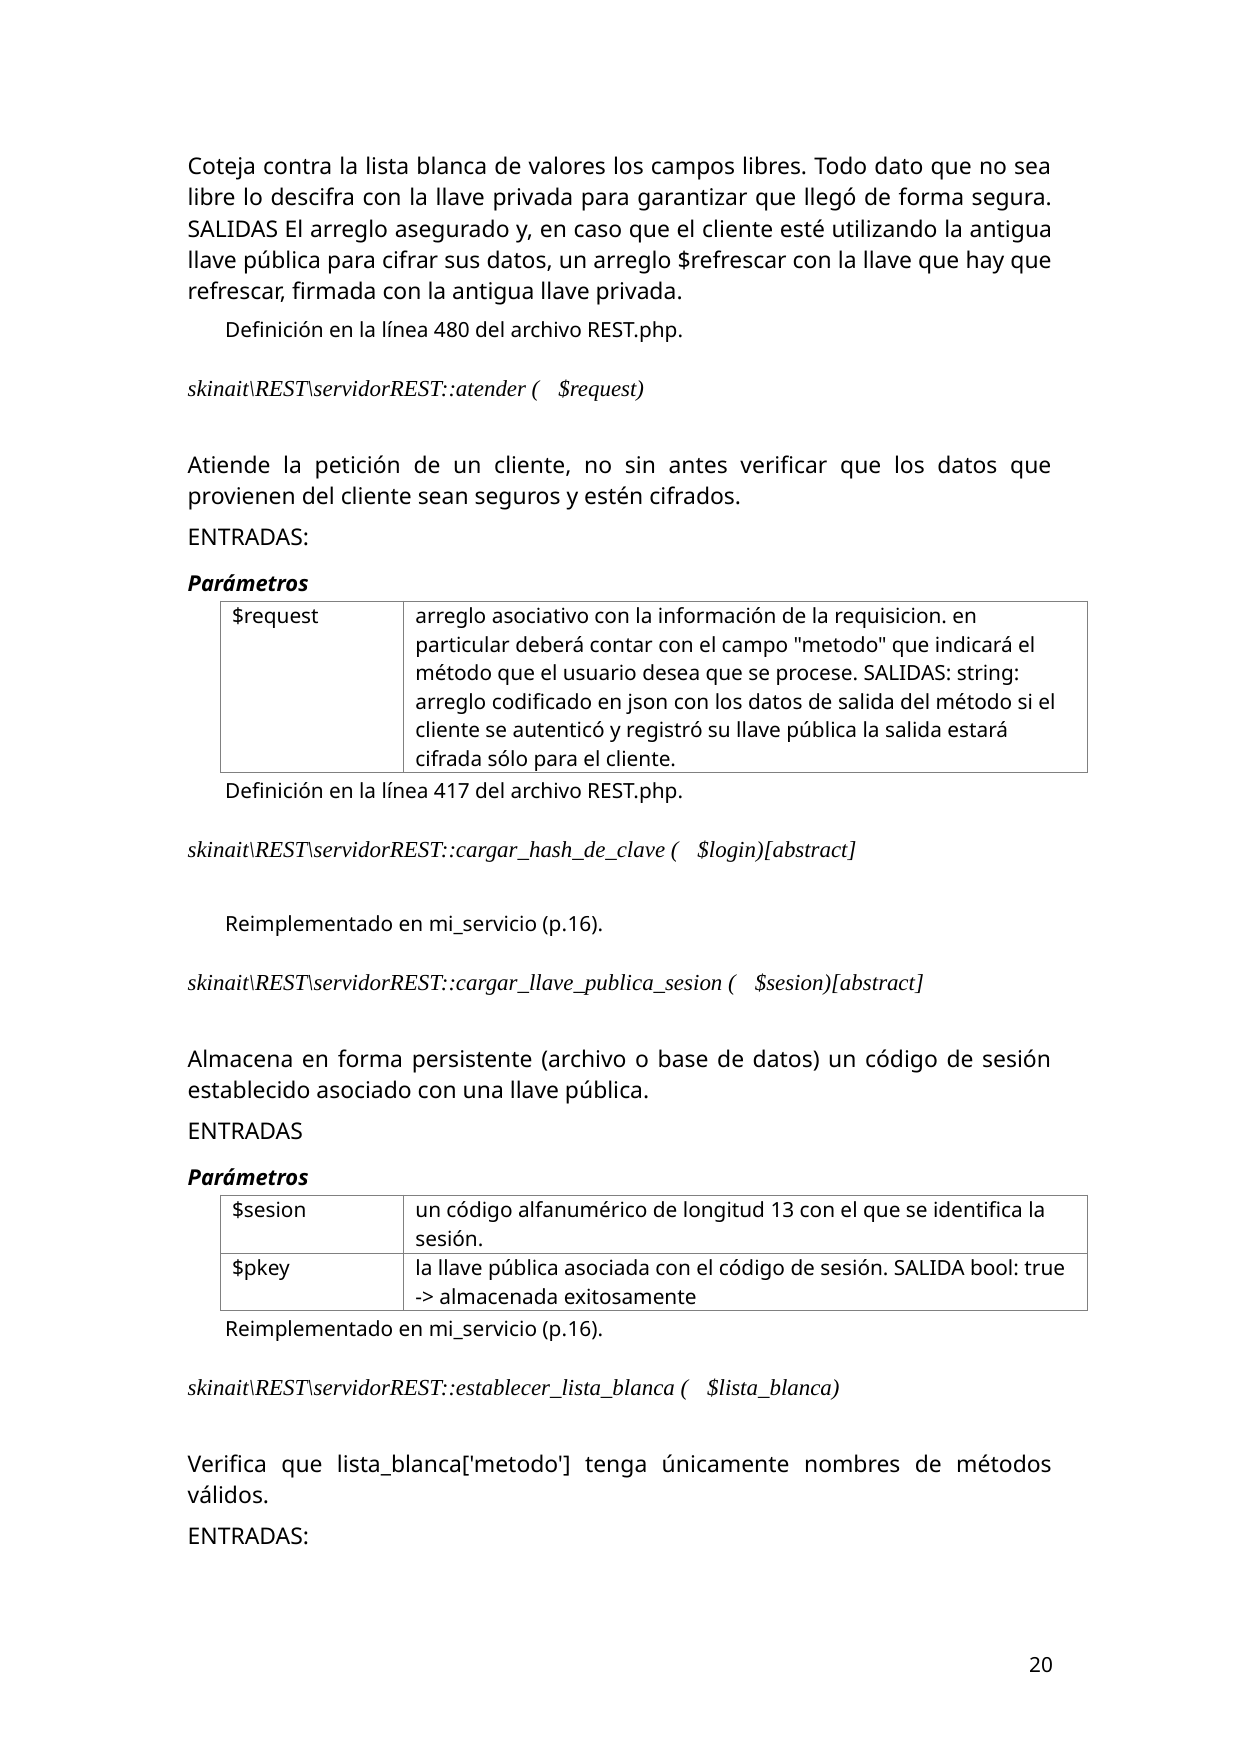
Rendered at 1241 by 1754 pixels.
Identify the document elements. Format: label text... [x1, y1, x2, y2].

subtitle skinait\REST\servidorREST::cargar_llave_publica_sesion ( $sesion)[abstract] [187, 969, 1053, 996]
table_header arreglo asociativo con la información de la requisicion. en particular deberá contar con el campo "metodo" que indicará el método que el usuario desea que se procese. SALIDAS: string: arreglo codificado en json con los datos de salida del método si el cliente se autenticó y registró su llave pública la salida estará cifrada sólo para el cliente. [404, 602, 1087, 772]
subtitle skinait\REST\servidorREST::atender ( $request) [187, 375, 1053, 402]
table_cell $pkey [221, 1254, 403, 1310]
table_header $request [221, 602, 403, 772]
text Coteja contra la lista blanca de valores los campos libres. Todo dato que no sea libre lo descifra con la llave privada para garantizar que llegó de forma segura. SALIDAS El arreglo asegurado y, en caso que el cliente esté utilizando la antigua llave pública para cifrar sus datos, un arreglo $refrescar con la llave que hay que refrescar, firmada con la antigua llave privada. [187, 150, 1053, 306]
subtitle skinait\REST\servidorREST::establecer_lista_blanca ( $lista_blanca) [187, 1374, 1053, 1401]
text Atiende la petición de un cliente, no sin antes verificar que los datos que provienen del cliente sean seguros y estén cifrados. [187, 449, 1053, 511]
list Reimplementado en mi_servicio (p.19). [225, 909, 1053, 938]
list Definición en la línea 480 del archivo REST.php. [225, 316, 1053, 344]
text ENTRADAS: [187, 1519, 1053, 1551]
text Verifica que lista_blanca['metodo'] tenga únicamente nombres de métodos válidos. [187, 1448, 1053, 1510]
table_header $sesion [221, 1196, 403, 1252]
table_cell la llave pública asociada con el código de sesión. SALIDA bool: true -> almacenada exitosamente [404, 1254, 1087, 1310]
subtitle Parámetros [187, 568, 1053, 597]
table_header un código alfanumérico de longitud 13 con el que se identifica la sesión. [404, 1196, 1087, 1252]
list Reimplementado en mi_servicio (p.19). [225, 1314, 1053, 1343]
text ENTRADAS [187, 1115, 1053, 1146]
text Almacena en forma persistente (archivo o base de datos) un código de sesión establecido asociado con una llave pública. [187, 1043, 1053, 1105]
text ENTRADAS: [187, 521, 1053, 552]
subtitle Parámetros [187, 1162, 1053, 1191]
list Definición en la línea 417 del archivo REST.php. [225, 776, 1053, 805]
subtitle skinait\REST\servidorREST::cargar_hash_de_clave ( $login)[abstract] [187, 836, 1053, 862]
